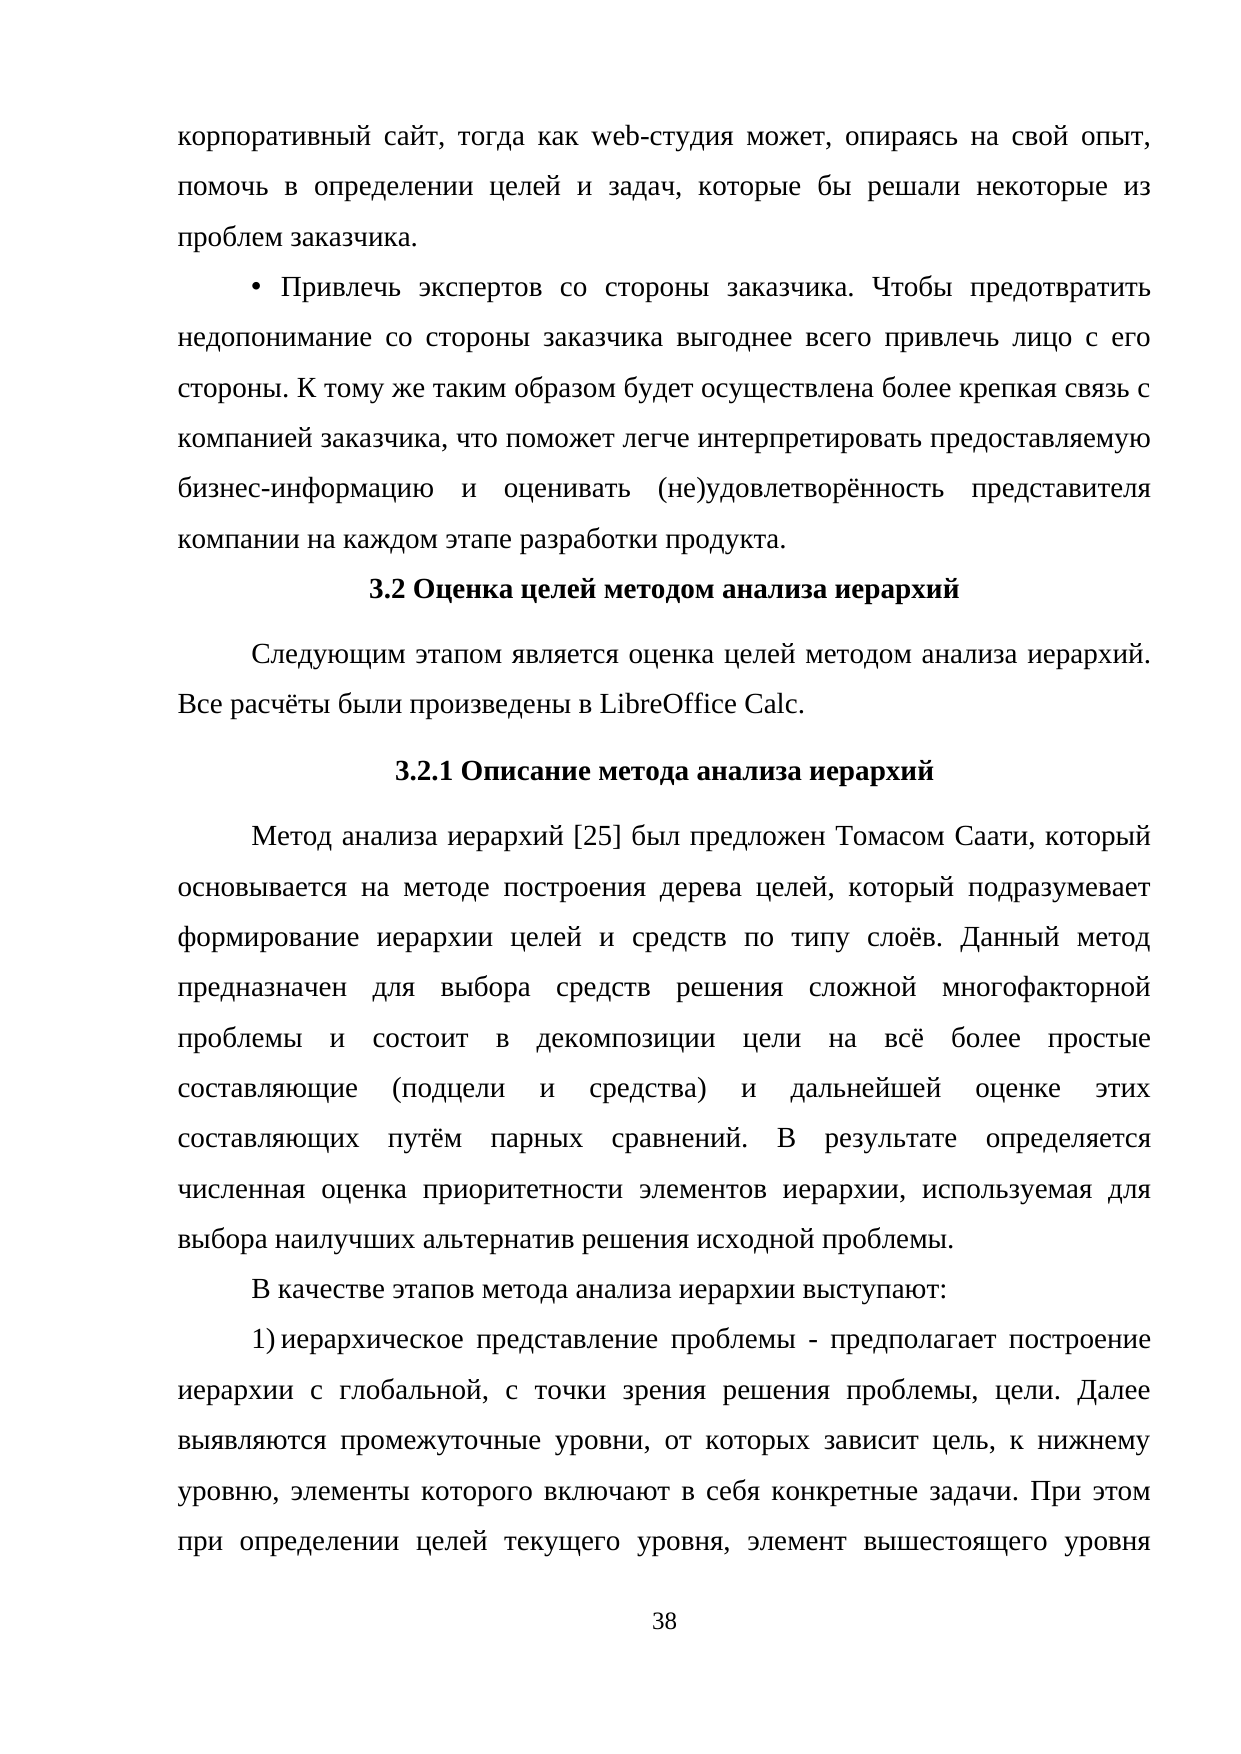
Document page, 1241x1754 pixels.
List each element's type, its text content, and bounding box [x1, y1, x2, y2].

subtitle 3.2.1 Описание метода анализа иерархий [177, 753, 1152, 787]
subtitle 3.2 Оценка целей методом анализа иерархий [177, 571, 1152, 604]
list корпоративный сайт, тогда как web-студия может, опираясь на свой опыт, помочь в определении целей и задач, которые бы решали некоторые из проблем заказчика. [177, 118, 1152, 252]
list Привлечь экспертов со стороны заказчика. Чтобы предотвратить недопонимание со стороны заказчика выгоднее всего привлечь лицо с его стороны. К тому же таким образом будет осуществлена более крепкая связь с компанией заказчика, что поможет легче интерпретировать предоставляемую бизнес-информацию и оценивать (не)удовлетворённость представителя компании на каждом этапе разработки продукта. [177, 269, 1152, 554]
text В качестве этапов метода анализа иерархии выступают: [177, 1271, 1152, 1305]
text Следующим этапом является оценка целей методом анализа иерархий. Все расчёты были произведены в LibreOffice Calc. [177, 636, 1152, 720]
text Метод анализа иерархий [25] был предложен Томасом Саати, который основывается на методе построения дерева целей, который подразумевает формирование иерархии целей и средств по типу слоёв. Данный метод предназначен для выбора средств решения сложной многофакторной проблемы и состоит в декомпозиции цели на всё более простые составляющие (подцели и средства) и дальнейшей оценке этих составляющих путём парных сравнений. В результате определяется численная оценка приоритетности элементов иерархии, используемая для выбора наилучших альтернатив решения исходной проблемы. [177, 818, 1152, 1254]
list иерархическое представление проблемы - предполагает построение иерархии с глобальной, с точки зрения решения проблемы, цели. Далее выявляются промежуточные уровни, от которых зависит цель, к нижнему уровню, элементы которого включают в себя конкретные задачи. При этом при определении целей текущего уровня, элемент вышестоящего уровня [177, 1322, 1152, 1556]
